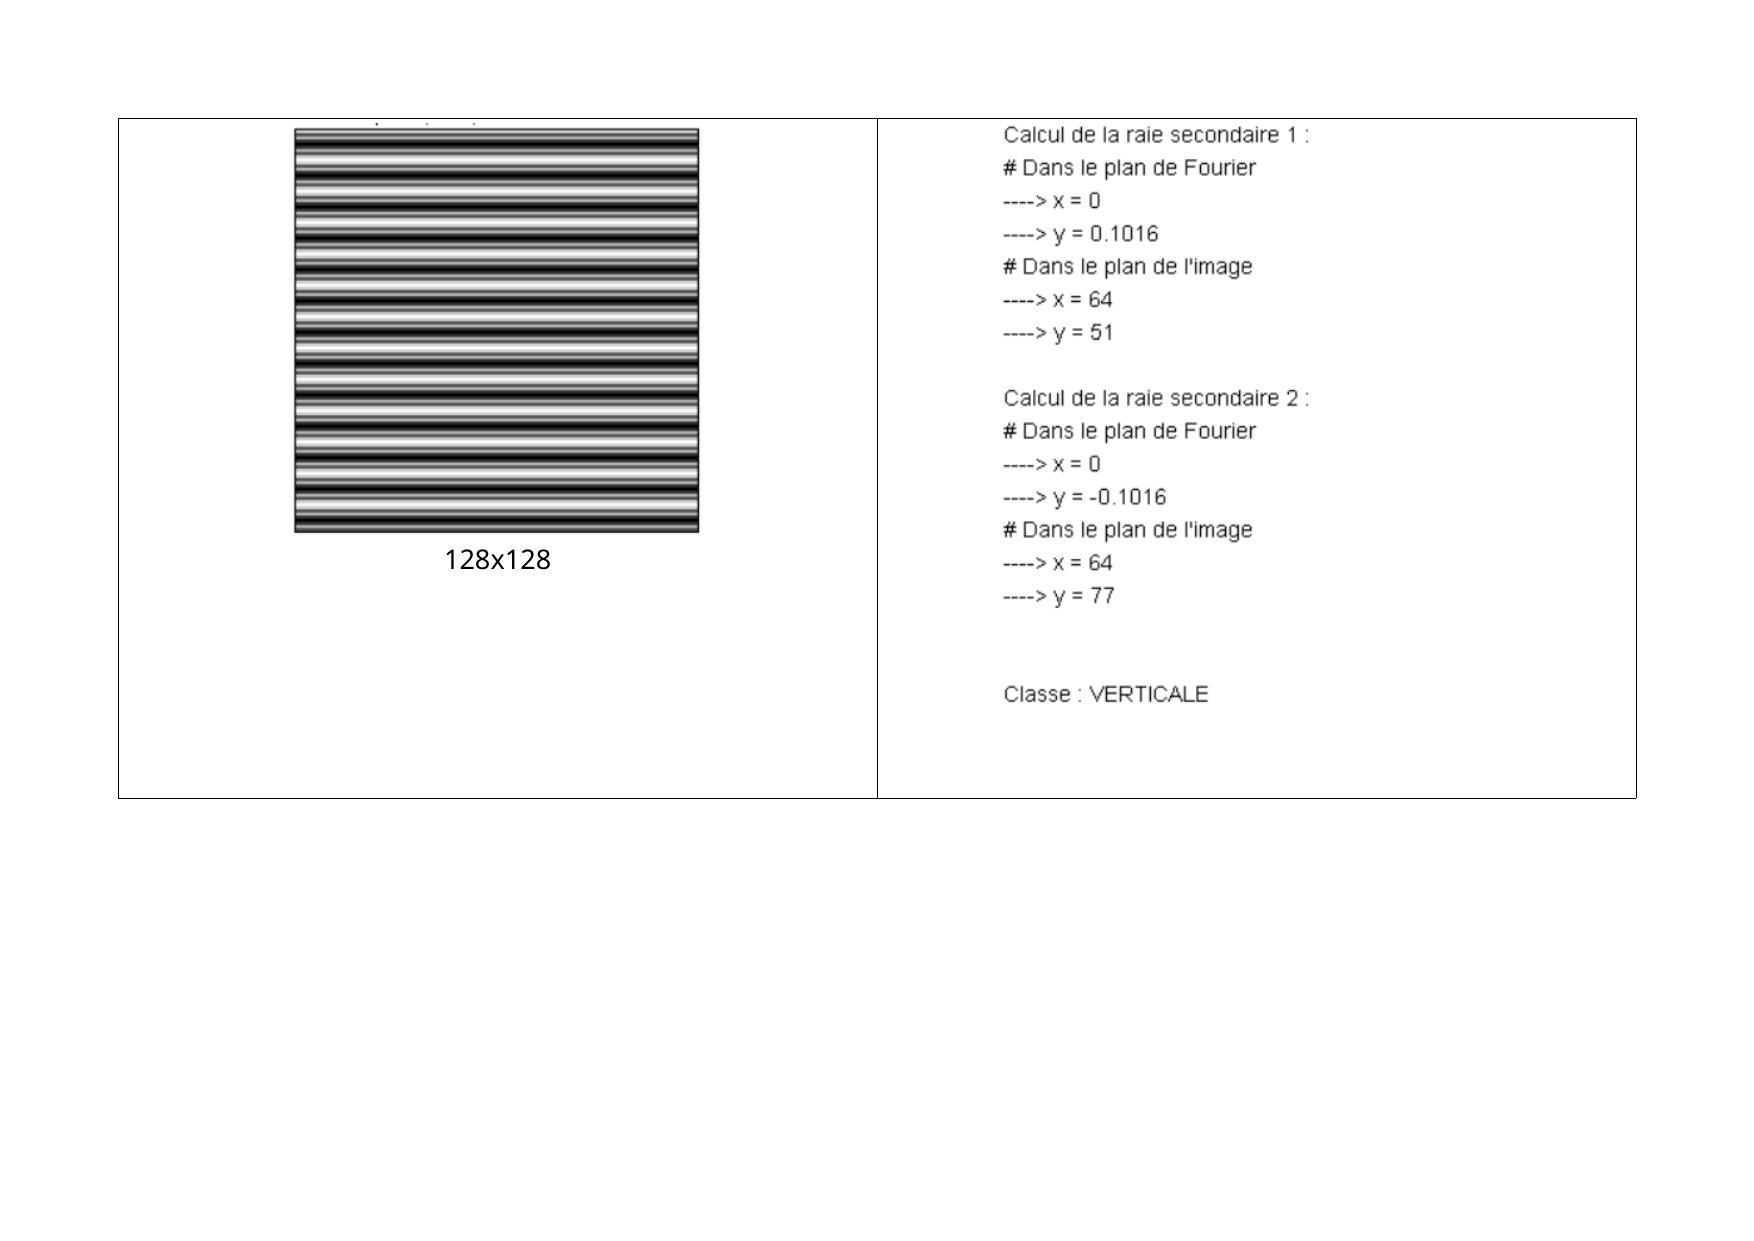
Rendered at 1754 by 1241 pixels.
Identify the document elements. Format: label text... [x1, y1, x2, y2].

table_cell 128x128 [119, 119, 877, 797]
picture [1002, 123, 1510, 717]
table_cell [878, 119, 1636, 797]
picture [292, 123, 703, 538]
